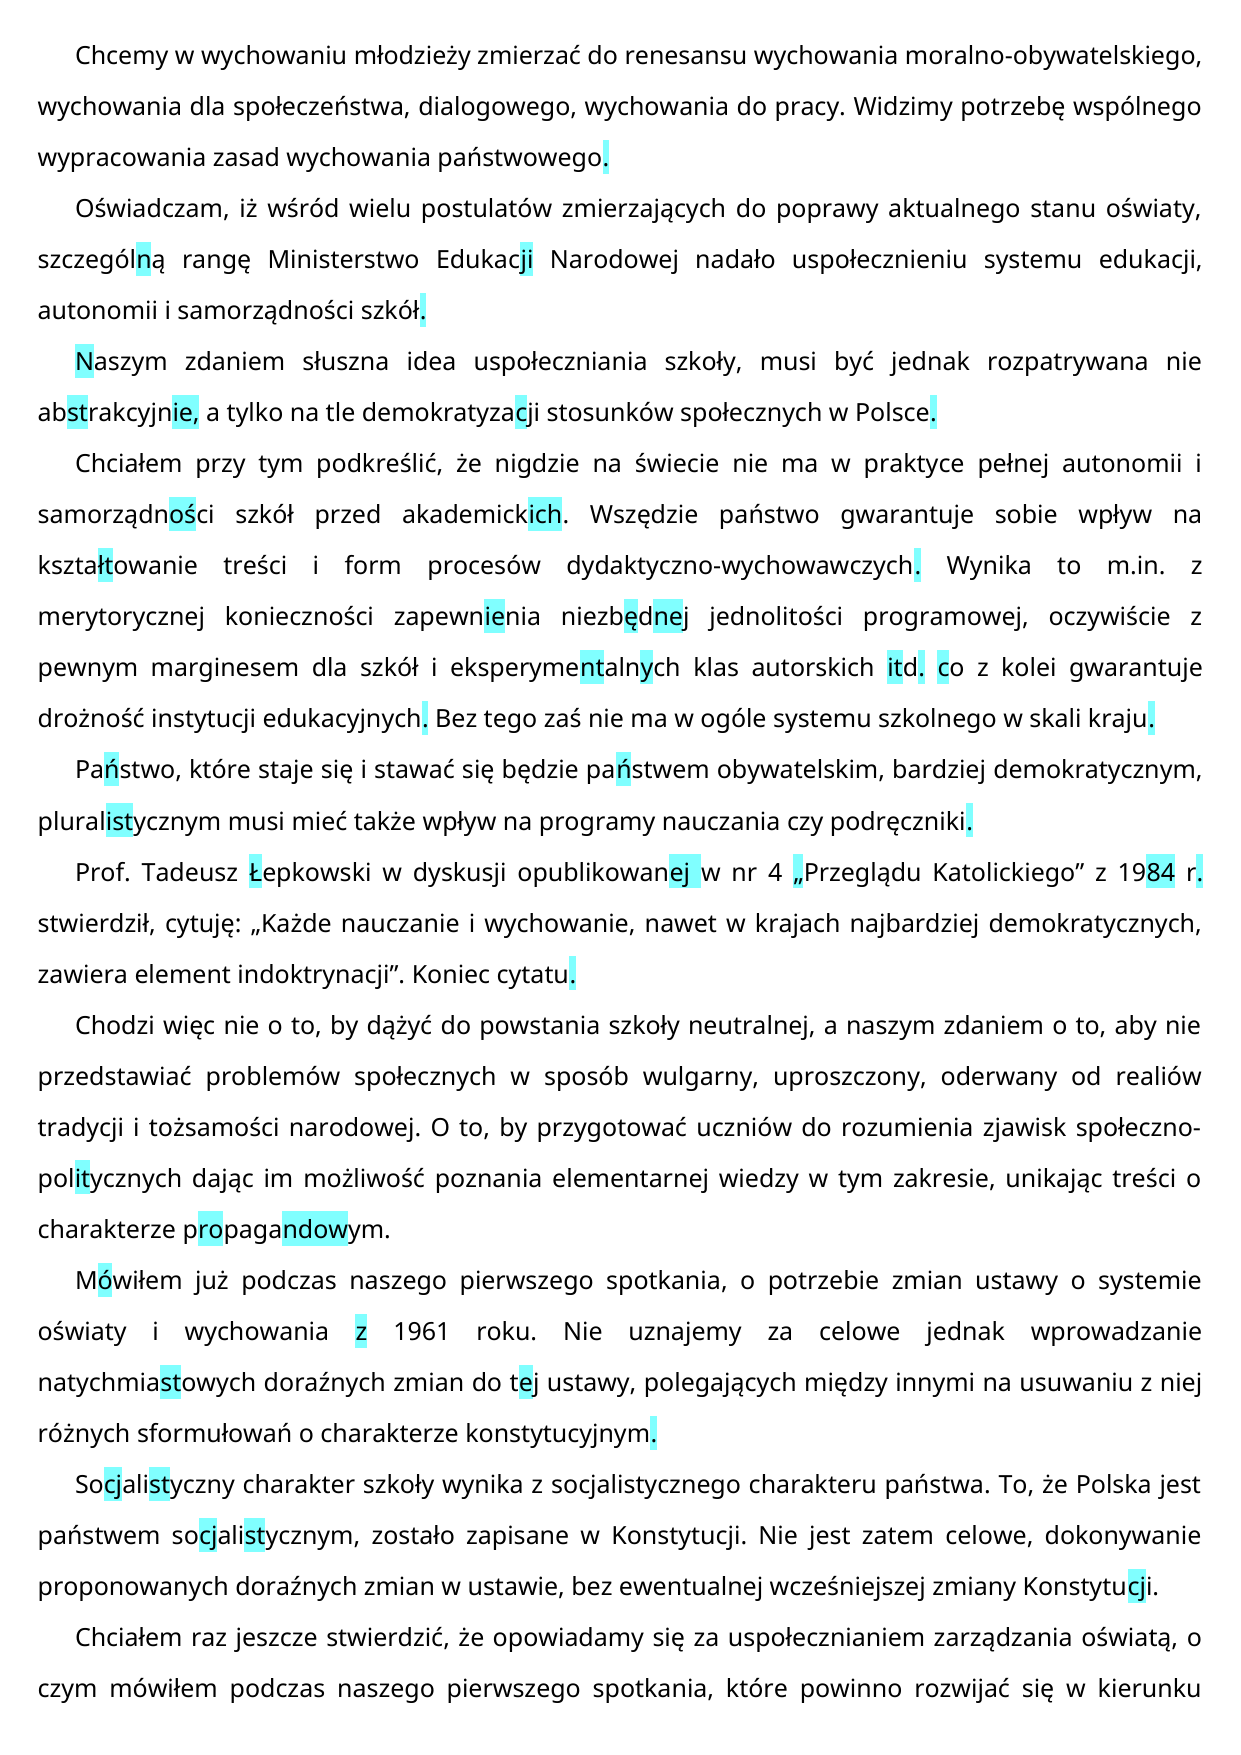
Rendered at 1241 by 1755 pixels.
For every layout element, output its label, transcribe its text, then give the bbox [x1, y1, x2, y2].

text Chodzi więc nie o to, by dążyć do powstania szkoły neutralnej, a naszym zdaniem o to, aby nie przedstawiać problemów społecznych w sposób wulgarny, uproszczony, oderwany od realiów tradycji i tożsamości narodowej. O to, by przygotować uczniów do rozumienia zjawisk społeczno-politycznych dając im możliwość poznania elementarnej wiedzy w tym zakresie, unikając treści o charakterze propagandowym. [37, 1007, 1203, 1246]
text Chciałem raz jeszcze stwierdzić, że opowiadamy się za uspołecznianiem zarządzania oświatą, o czym mówiłem podczas naszego pierwszego spotkania, które powinno rozwijać się w kierunku [37, 1620, 1203, 1705]
text Chciałem przy tym podkreślić, że nigdzie na świecie nie ma w praktyce pełnej autonomii i samorządności szkół przed akademickich. Wszędzie państwo gwarantuje sobie wpływ na kształtowanie treści i form procesów dydaktyczno-wychowawczych. Wynika to m.in. z merytorycznej konieczności zapewnienia niezbędnej jednolitości programowej, oczywiście z pewnym marginesem dla szkół i eksperymentalnych klas autorskich itd. co z kolei gwarantuje drożność instytucji edukacyjnych. Bez tego zaś nie ma w ogóle systemu szkolnego w skali kraju. [37, 446, 1203, 735]
text Chcemy w wychowaniu młodzieży zmierzać do renesansu wychowania moralno-obywatelskiego, wychowania dla społeczeństwa, dialogowego, wychowania do pracy. Widzimy potrzebę wspólnego wypracowania zasad wychowania państwowego. [37, 37, 1203, 174]
text Mówiłem już podczas naszego pierwszego spotkania, o potrzebie zmian ustawy o systemie oświaty i wychowania z 1961 roku. Nie uznajemy za celowe jednak wprowadzanie natychmiastowych doraźnych zmian do tej ustawy, polegających między innymi na usuwaniu z niej różnych sformułowań o charakterze konstytucyjnym. [37, 1262, 1203, 1450]
text Państwo, które staje się i stawać się będzie państwem obywatelskim, bardziej demokratycznym, pluralistycznym musi mieć także wpływ na programy nauczania czy podręczniki. [37, 752, 1203, 837]
text Oświadczam, iż wśród wielu postulatów zmierzających do poprawy aktualnego stanu oświaty, szczególną rangę Ministerstwo Edukacji Narodowej nadało uspołecznieniu systemu edukacji, autonomii i samorządności szkół. [37, 191, 1203, 327]
text Naszym zdaniem słuszna idea uspołeczniania szkoły, musi być jednak rozpatrywana nie abstrakcyjnie, a tylko na tle demokratyzacji stosunków społecznych w Polsce. [37, 344, 1203, 429]
text Socjalistyczny charakter szkoły wynika z socjalistycznego charakteru państwa. To, że Polska jest państwem socjalistycznym, zostało zapisane w Konstytucji. Nie jest zatem celowe, dokonywanie proponowanych doraźnych zmian w ustawie, bez ewentualnej wcześniejszej zmiany Konstytucji. [37, 1467, 1203, 1603]
text Prof. Tadeusz Łepkowski w dyskusji opublikowanej w nr 4 „Przeglądu Katolickiego” z 1984 r. stwierdził, cytuję: „Każde nauczanie i wychowanie, nawet w krajach najbardziej demokratycznych, zawiera element indoktrynacji”. Koniec cytatu. [37, 854, 1203, 990]
